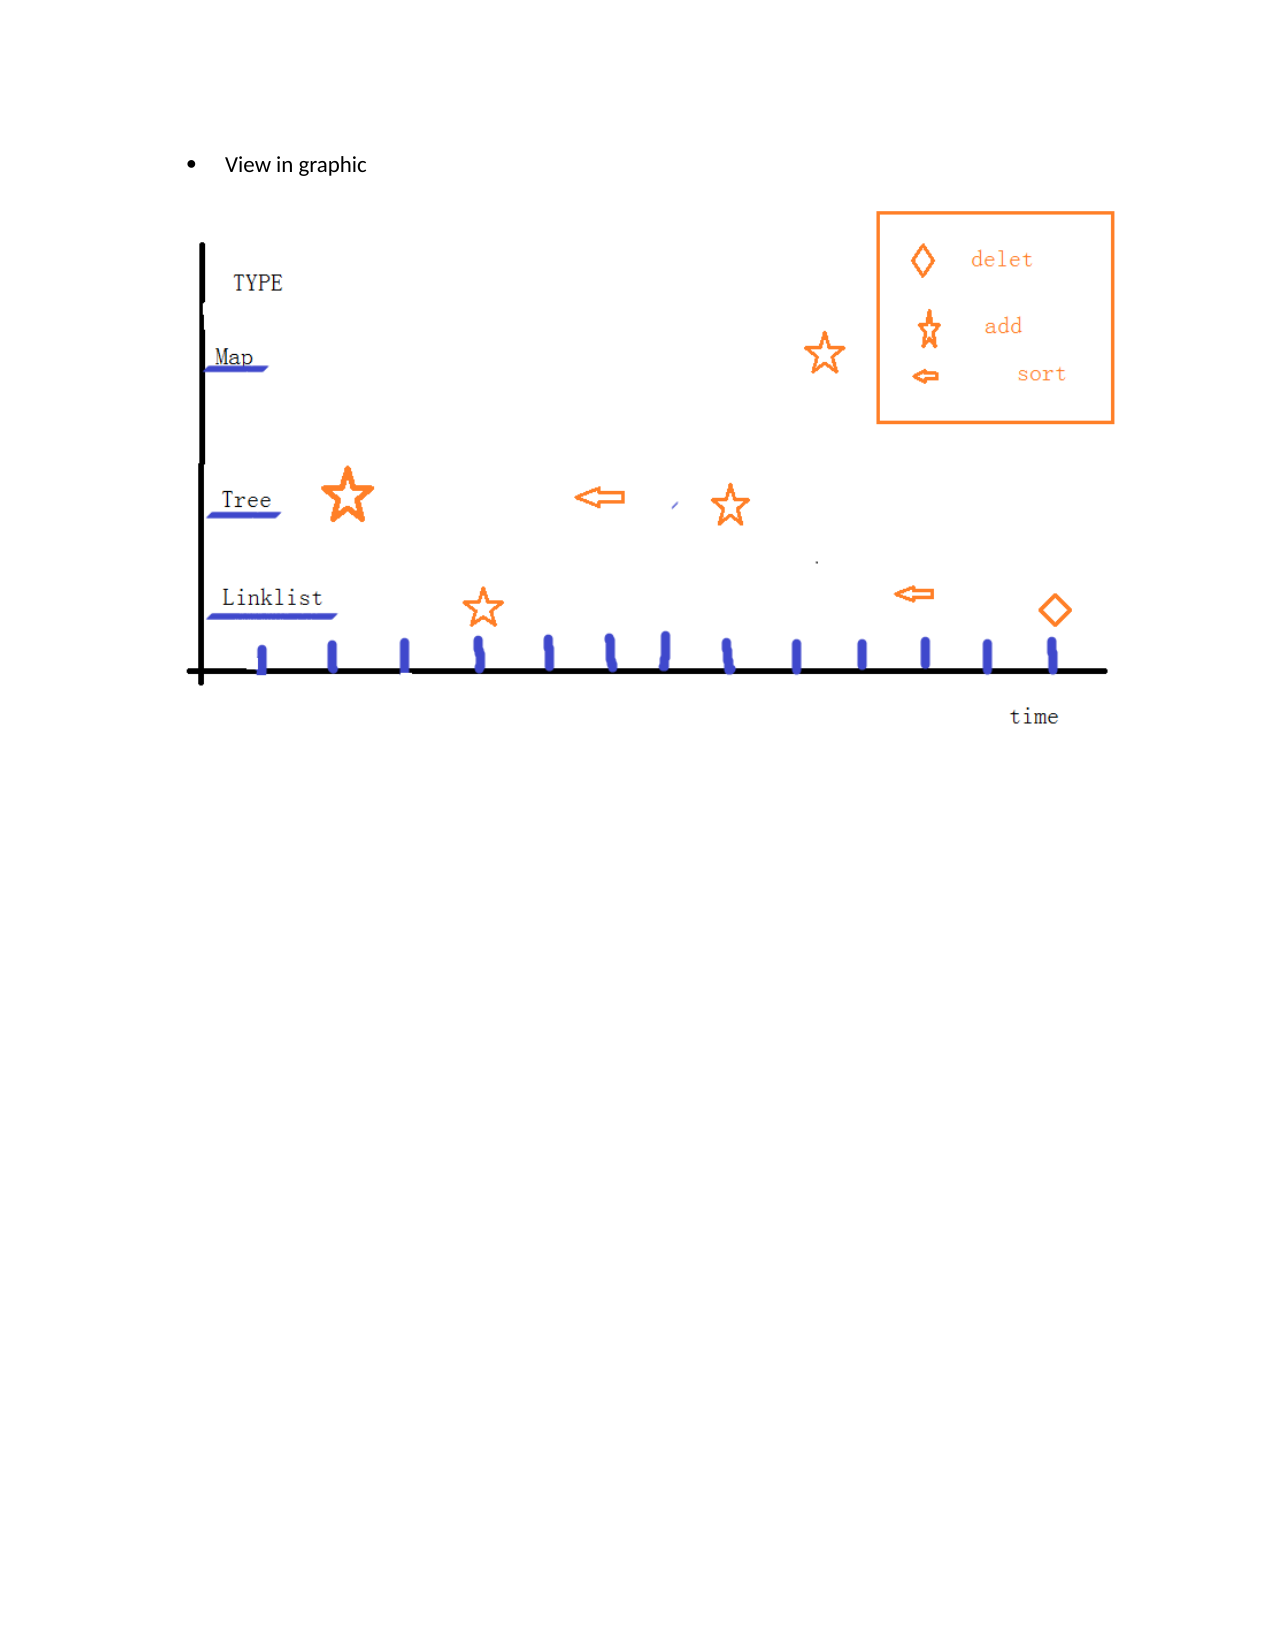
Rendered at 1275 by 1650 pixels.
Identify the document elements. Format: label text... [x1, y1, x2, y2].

list View in graphic [187, 150, 1125, 178]
picture [150, 203, 1125, 742]
